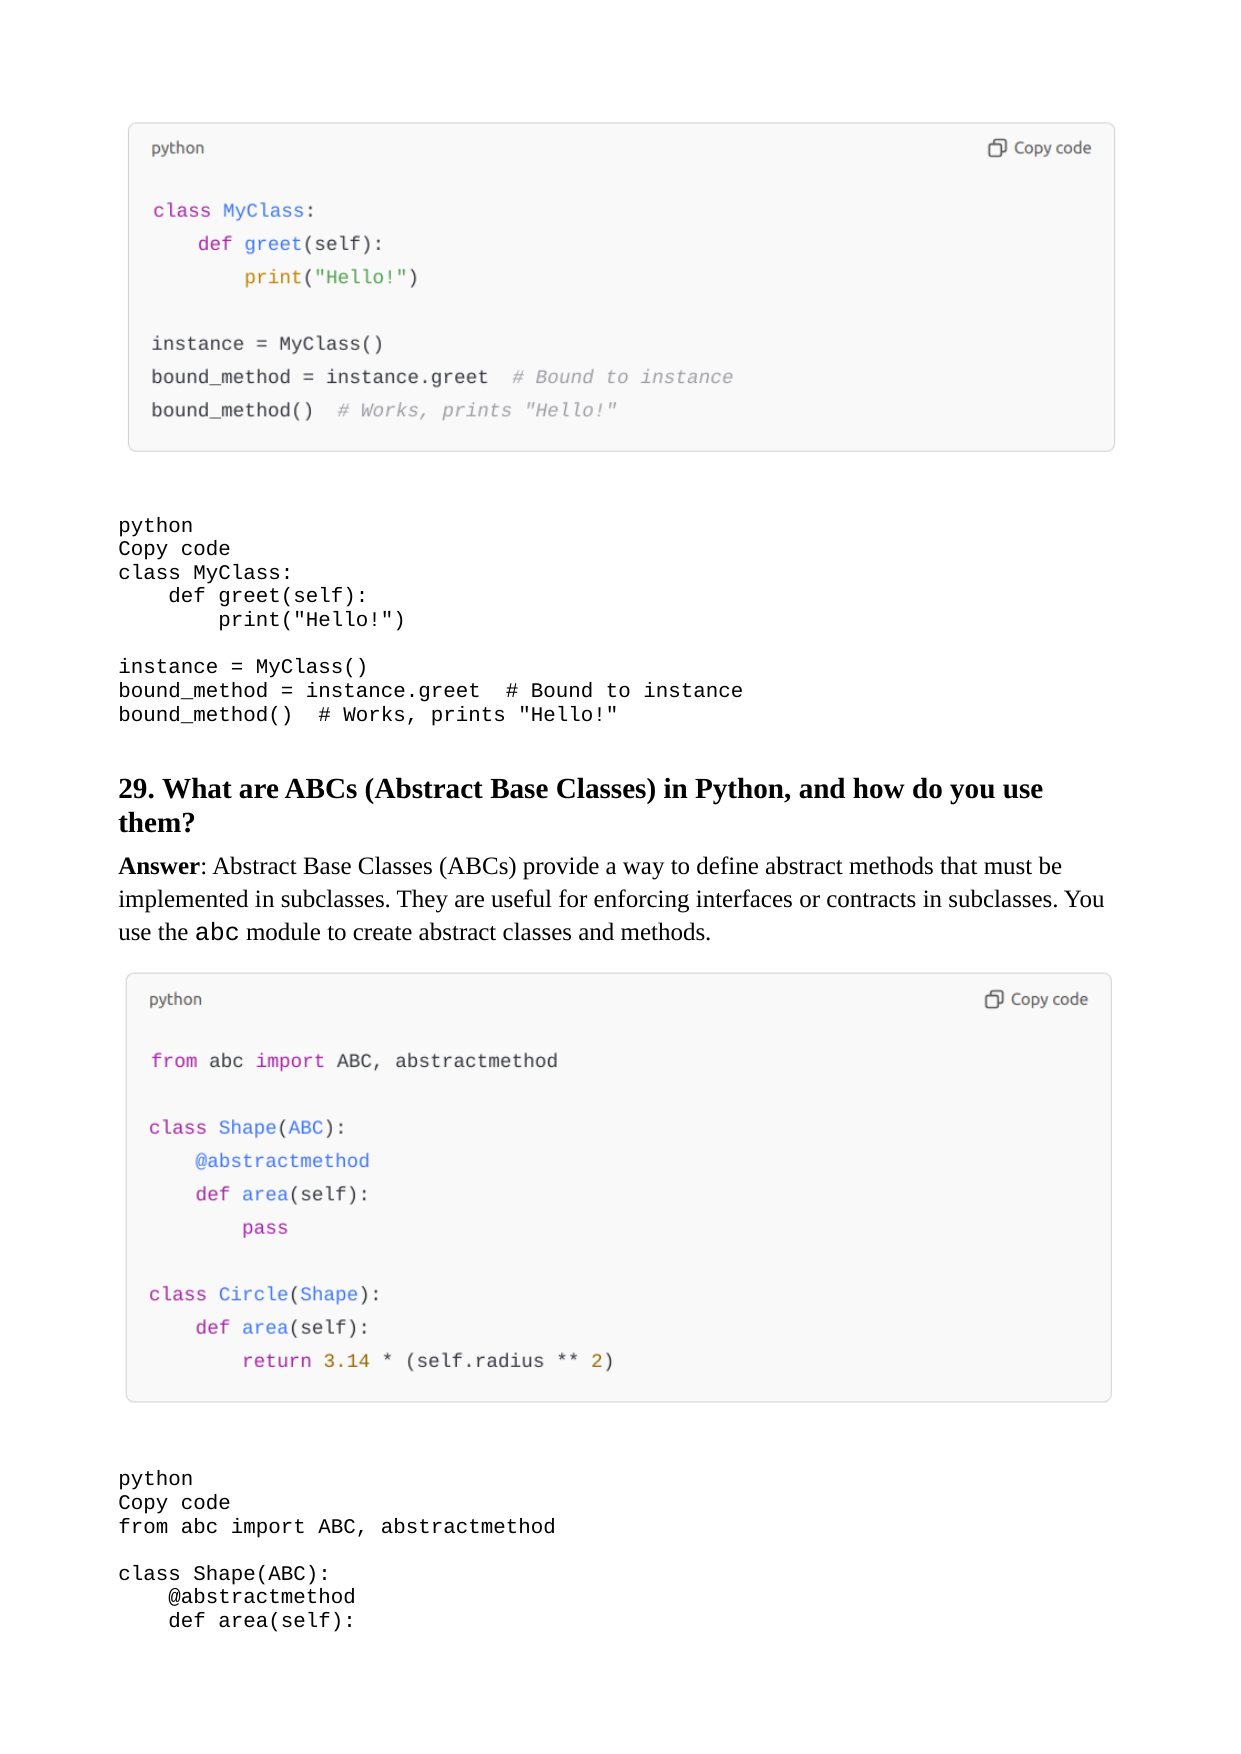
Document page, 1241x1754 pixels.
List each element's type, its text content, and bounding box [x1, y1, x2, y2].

text from abc import ABC, abstractmethod [118, 1516, 1122, 1539]
subtitle 29. What are ABCs (Abstract Base Classes) in Python, and how do you use them? [118, 771, 1122, 838]
text @abstractmethod [118, 1587, 1122, 1610]
text Copy code [118, 1492, 1122, 1516]
text def area(self): [118, 1610, 1122, 1634]
text python [118, 514, 1122, 538]
text python [118, 1468, 1122, 1492]
text bound_method() # Works, prints "Hello!" [118, 704, 1122, 727]
picture [118, 118, 1123, 463]
text Answer: Abstract Base Classes (ABCs) provide a way to define abstract methods that must be implemented in subclasses. They are useful for enforcing interfaces or contracts in subclasses. You use the abc module to create abstract classes and methods. [118, 851, 1122, 948]
text bound_method = instance.greet # Bound to instance [118, 680, 1122, 704]
text def greet(self): [118, 586, 1122, 609]
text class MyClass: [118, 562, 1122, 586]
text print("Hello!") [118, 609, 1122, 633]
text Copy code [118, 538, 1122, 562]
text class Shape(ABC): [118, 1563, 1122, 1587]
text instance = MyClass() [118, 656, 1122, 680]
picture [118, 967, 1123, 1417]
